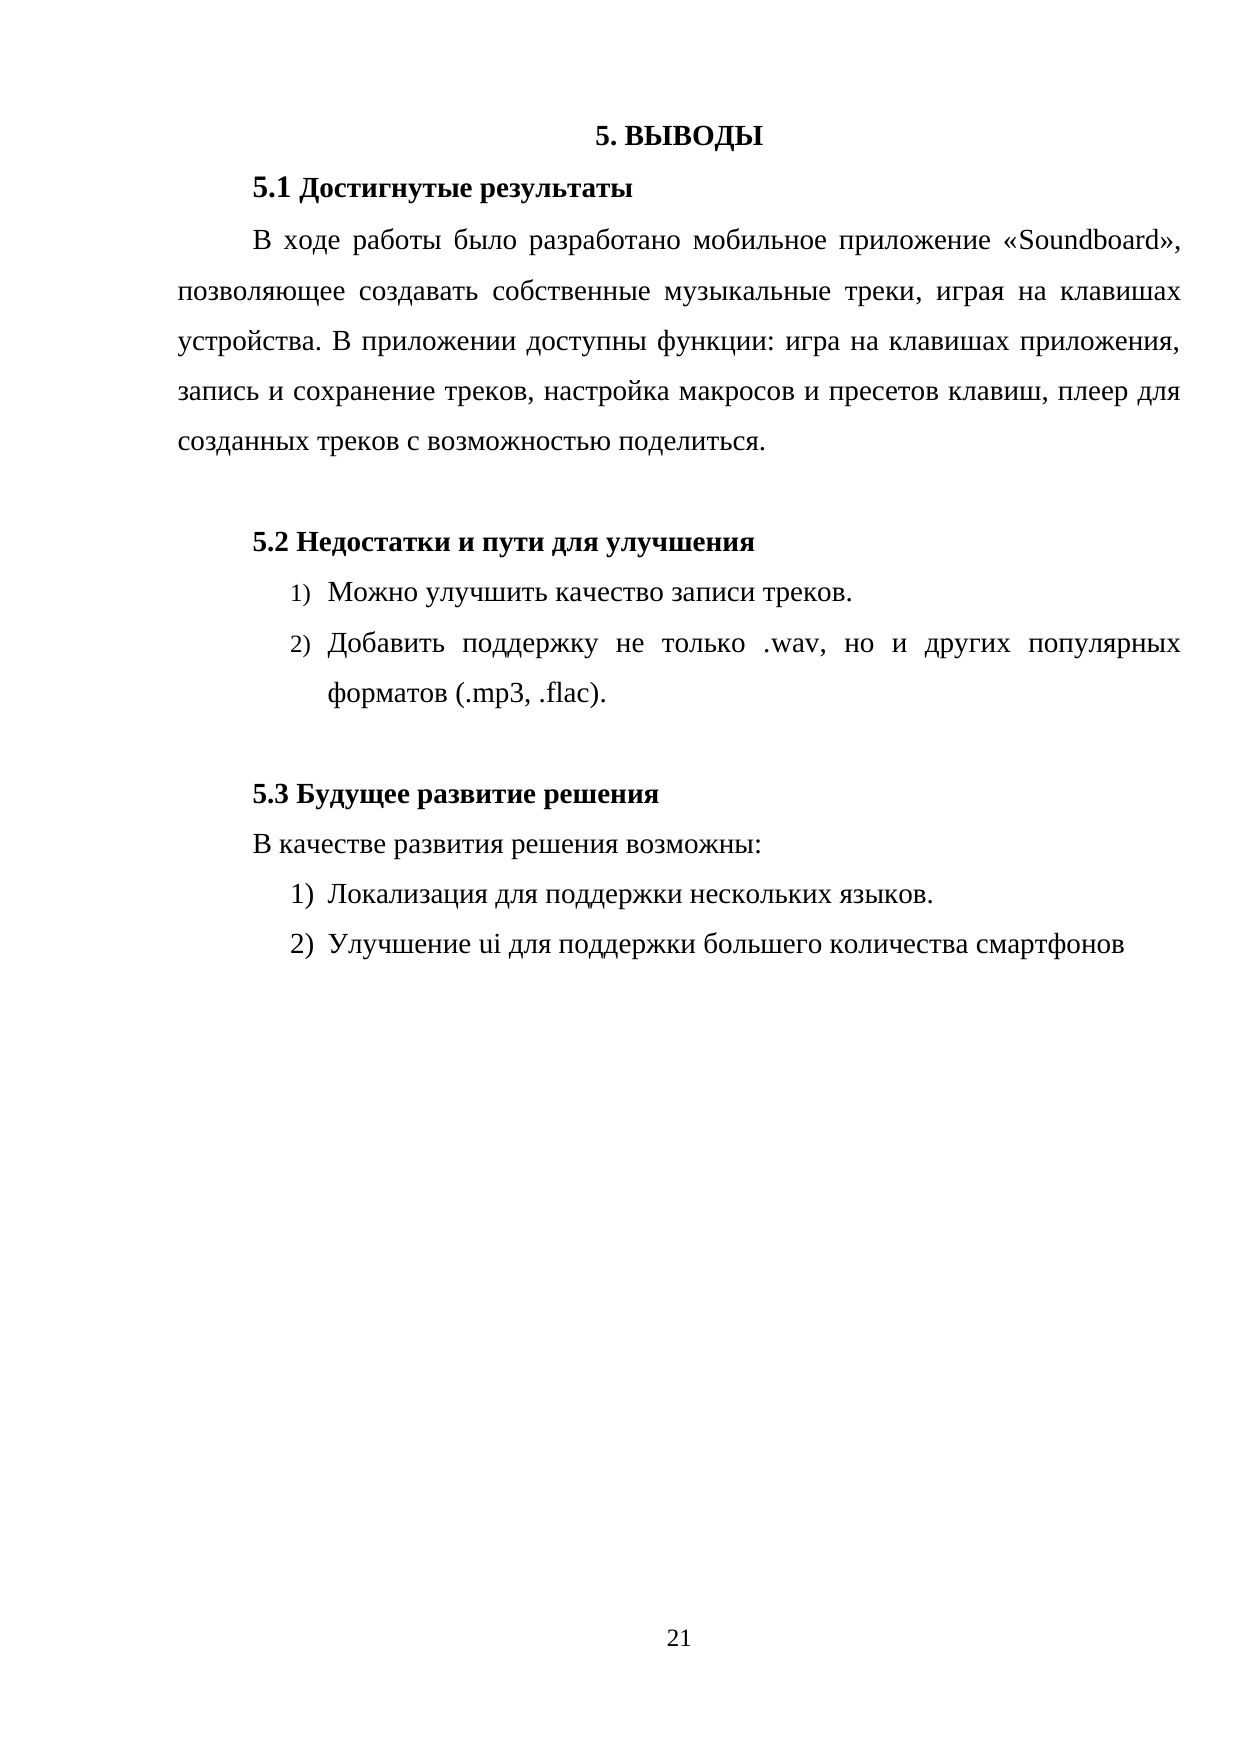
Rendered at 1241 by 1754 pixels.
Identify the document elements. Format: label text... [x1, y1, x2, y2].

text 5. ВЫВОДЫ [177, 118, 1181, 152]
list Локализация для поддержки нескольких языков. [290, 876, 1181, 910]
text 5.1 Достигнутые результаты [177, 168, 1181, 204]
list Можно улучшить качество записи треков. [290, 574, 1181, 608]
text В качестве развития решения возможны: [177, 826, 1181, 859]
list Улучшение ui для поддержки большего количества смартфонов [290, 927, 1181, 960]
text В ходе работы было разработано мобильное приложение «Soundboard», позволяющее создавать собственные музыкальные треки, играя на клавишах устройства. В приложении доступны функции: игра на клавишах приложения, запись и сохранение треков, настройка макросов и пресетов клавиш, плеер для созданных треков с возможностью поделиться. [177, 222, 1181, 457]
list Добавить поддержку не только .wav, но и других популярных форматов (.mp3, .flac). [290, 625, 1181, 709]
text 5.3 Будущее развитие решения [177, 776, 1181, 809]
text 5.2 Недостатки и пути для улучшения [177, 524, 1181, 558]
